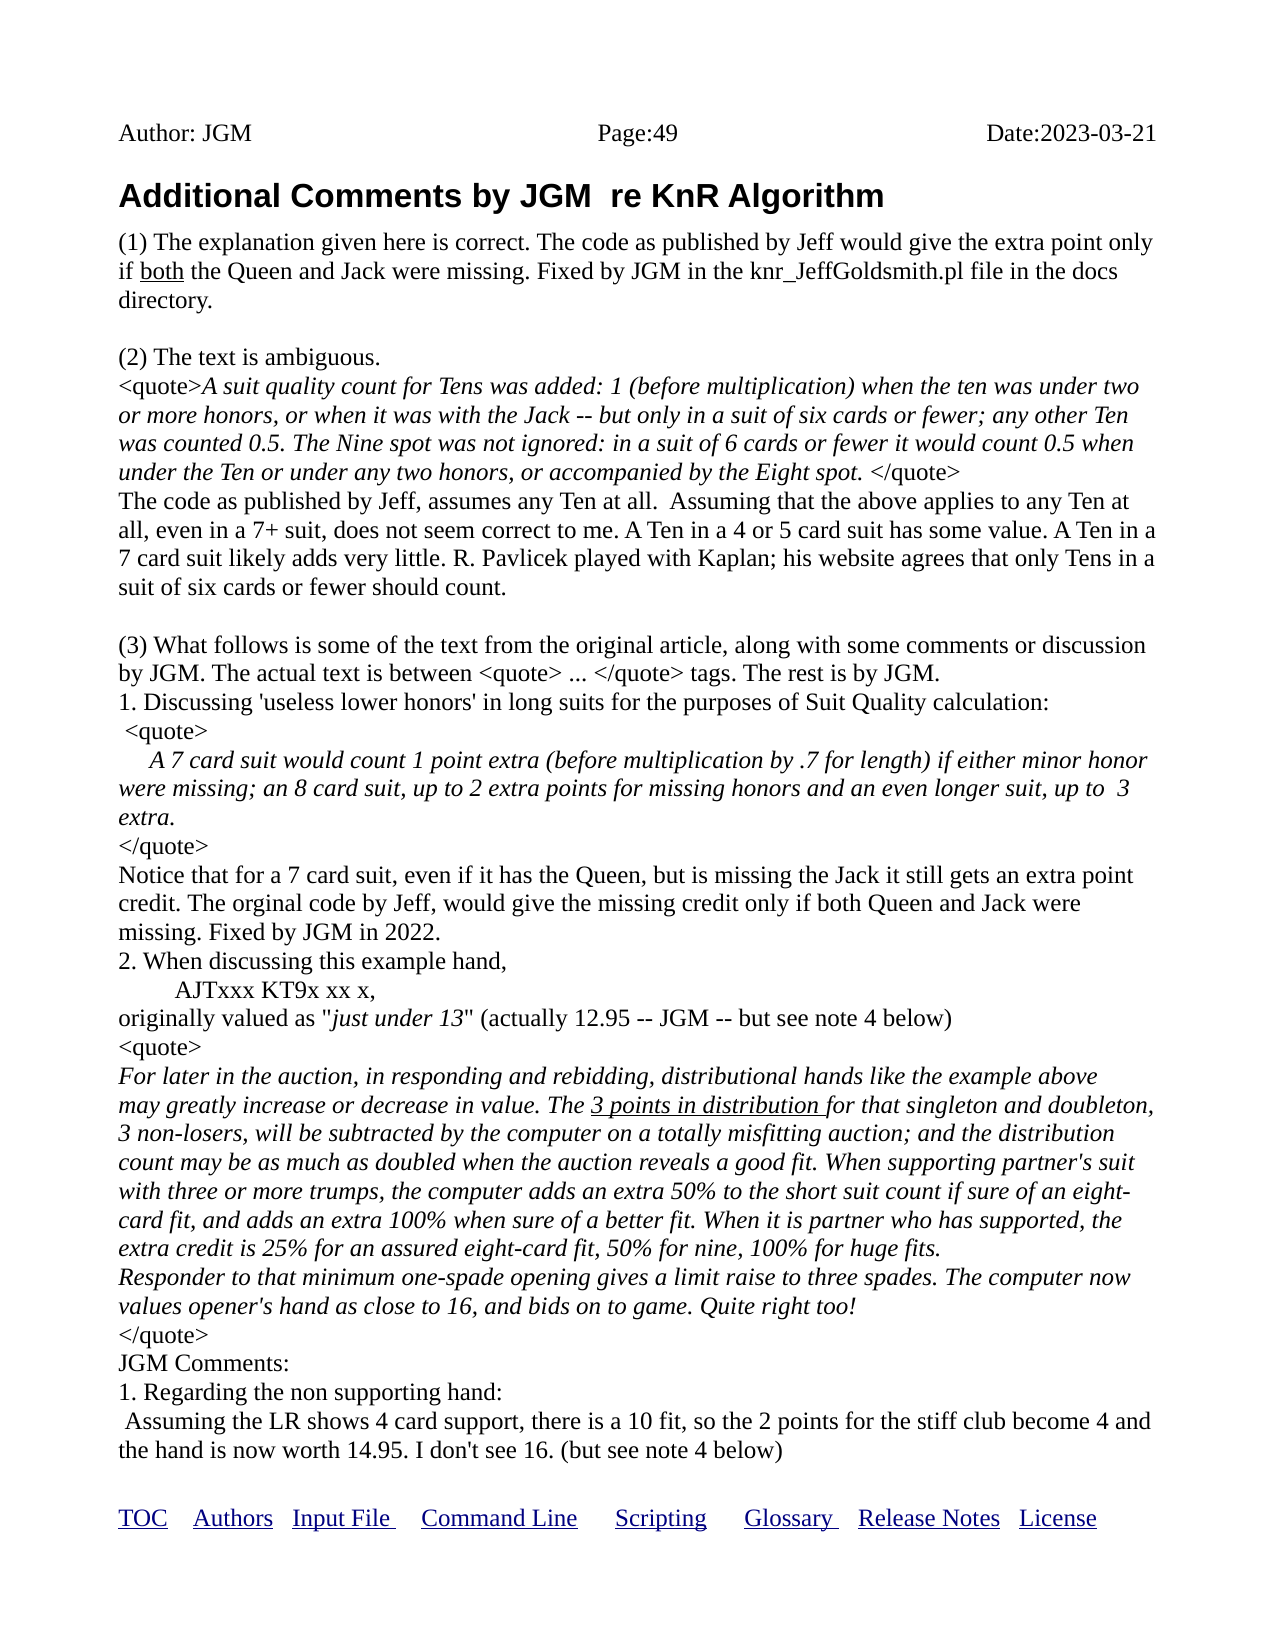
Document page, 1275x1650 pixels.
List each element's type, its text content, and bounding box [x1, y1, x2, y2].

text <quote>A suit quality count for Tens was added: 1 (before multiplication) when the ten was under two or more honors, or when it was with the Jack -- but only in a suit of six cards or fewer; any other Ten was counted 0.5. The Nine spot was not ignored: in a suit of 6 cards or fewer it would count 0.5 when under the Ten or under any two honors, or accompanied by the Eight spot. </quote> [118, 371, 1157, 486]
text The code as published by Jeff, assumes any Ten at all. Assuming that the above applies to any Ten at all, even in a 7+ suit, does not seem correct to me. A Ten in a 4 or 5 card suit has some value. A Ten in a 7 card suit likely adds very little. R. Pavlicek played with Kaplan; his website agrees that only Tens in a suit of six cards or fewer should count. [118, 486, 1157, 601]
text 1. Regarding the non supporting hand: [118, 1377, 1157, 1406]
text AJTxxx KT9x xx x, [118, 975, 1157, 1003]
text </quote> [118, 831, 1157, 860]
text (2) The text is ambiguous. [118, 342, 1157, 371]
text <quote> [118, 716, 1157, 745]
text JGM Comments: [118, 1348, 1157, 1377]
text </quote> [118, 1320, 1157, 1348]
text 1. Discussing 'useless lower honors' in long suits for the purposes of Suit Quality calculation: [118, 687, 1157, 716]
text <quote> [118, 1032, 1157, 1061]
text originally valued as "just under 13" (actually 12.95 -- JGM -- but see note 4 below) [118, 1003, 1157, 1032]
text (1) The explanation given here is correct. The code as published by Jeff would give the extra point only if both the Queen and Jack were missing. Fixed by JGM in the knr_JeffGoldsmith.pl file in the docs directory. [118, 227, 1157, 313]
text may greatly increase or decrease in value. The 3 points in distribution for that singleton and doubleton, 3 non-losers, will be subtracted by the computer on a totally misfitting auction; and the distribution count may be as much as doubled when the auction reveals a good fit. When supporting partner's suit with three or more trumps, the computer adds an extra 50% to the short suit count if sure of an eight-card fit, and adds an extra 100% when sure of a better fit. When it is partner who has supported, the extra credit is 25% for an assured eight-card fit, 50% for nine, 100% for huge fits. [118, 1090, 1157, 1262]
text (3) What follows is some of the text from the original article, along with some comments or discussion by JGM. The actual text is between <quote> ... </quote> tags. The rest is by JGM. [118, 630, 1157, 687]
subtitle Additional Comments by JGM re KnR Algorithm [118, 176, 1157, 215]
text A 7 card suit would count 1 point extra (before multiplication by .7 for length) if either minor honor were missing; an 8 card suit, up to 2 extra points for missing honors and an even longer suit, up to 3 extra. [118, 745, 1157, 831]
text Responder to that minimum one-spade opening gives a limit raise to three spades. The computer now [118, 1262, 1157, 1291]
text Assuming the LR shows 4 card support, there is a 10 fit, so the 2 points for the stiff club become 4 and the hand is now worth 14.95. I don't see 16. (but see note 4 below) [118, 1406, 1157, 1463]
text For later in the auction, in responding and rebidding, distributional hands like the example above [118, 1061, 1157, 1090]
text values opener's hand as close to 16, and bids on to game. Quite right too! [118, 1291, 1157, 1320]
text 2. When discussing this example hand, [118, 946, 1157, 975]
text Notice that for a 7 card suit, even if it has the Queen, but is missing the Jack it still gets an extra point credit. The orginal code by Jeff, would give the missing credit only if both Queen and Jack were missing. Fixed by JGM in 2022. [118, 860, 1157, 946]
